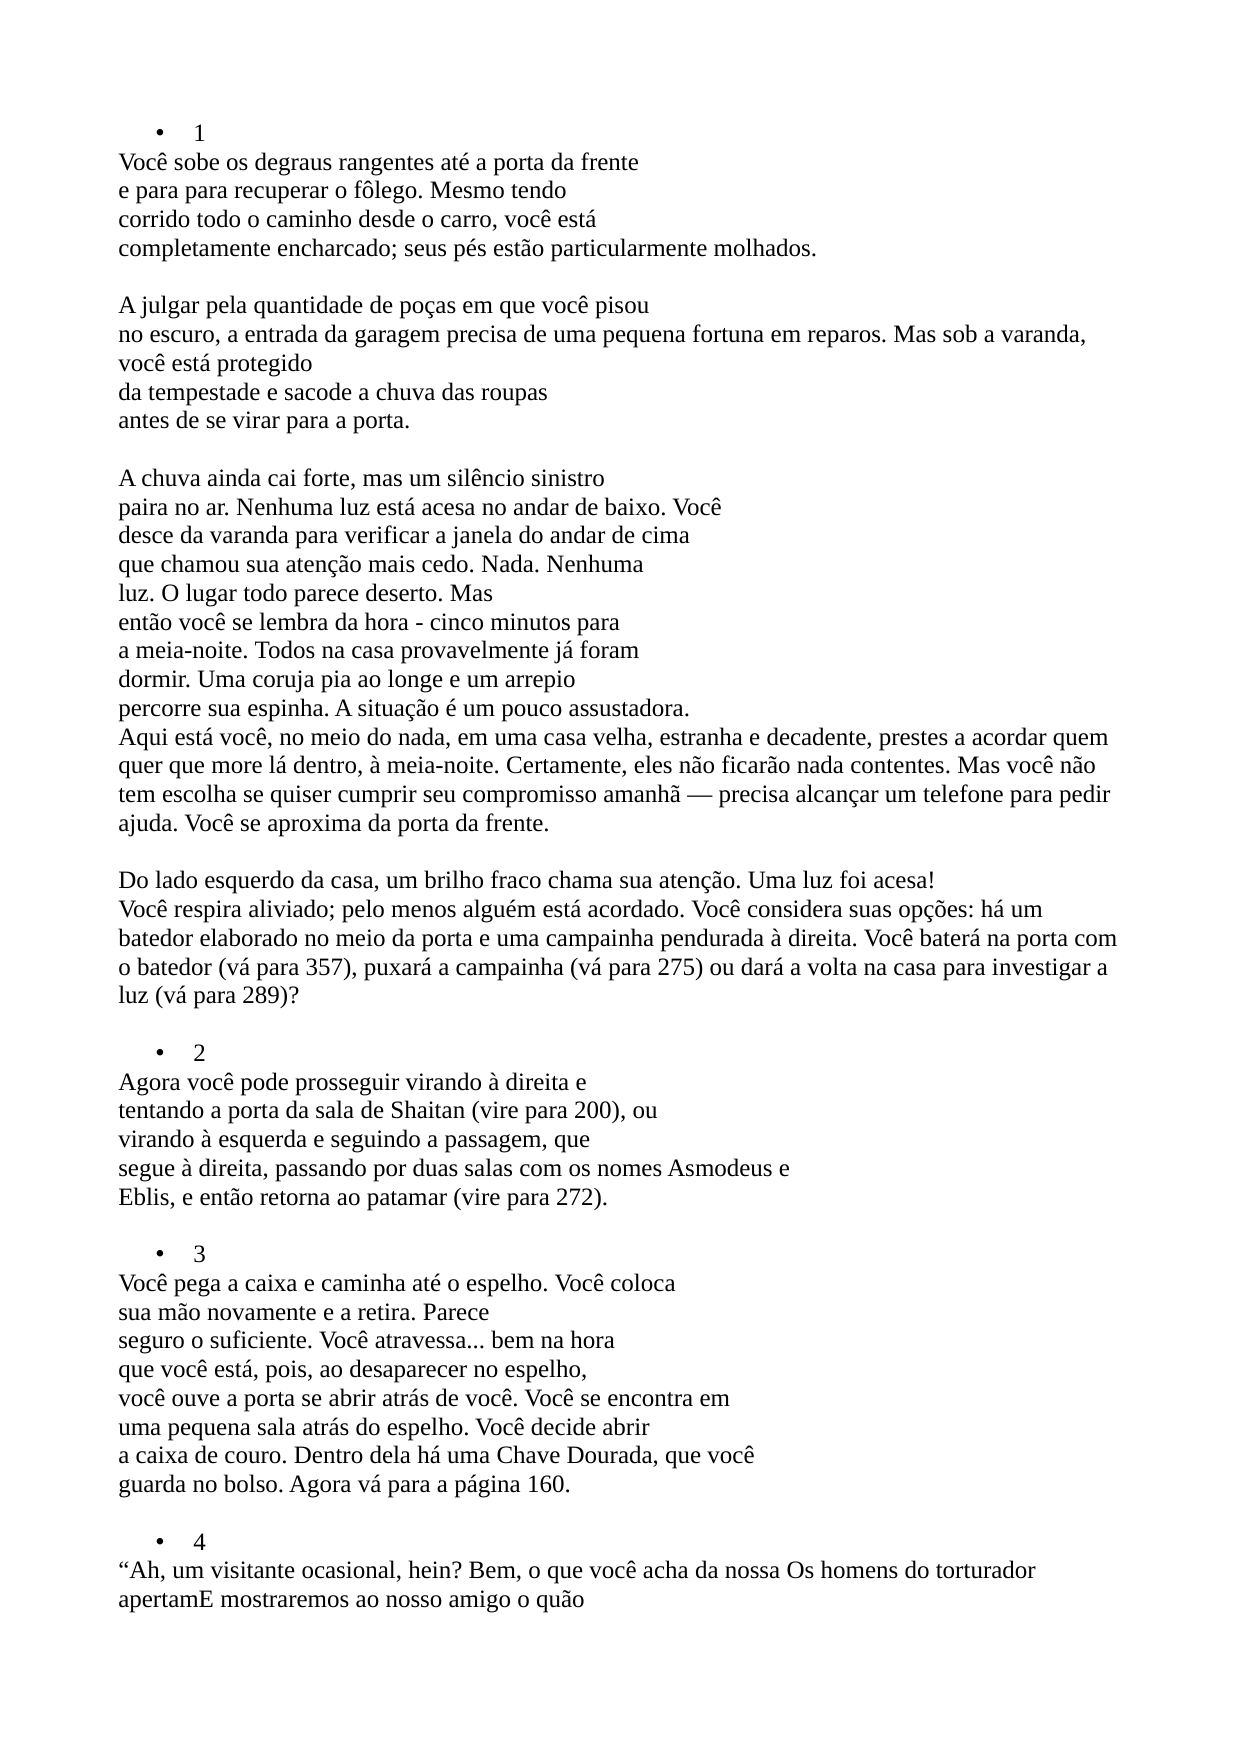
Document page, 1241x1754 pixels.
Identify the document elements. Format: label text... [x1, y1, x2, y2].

list 4 [156, 1527, 1122, 1556]
text “Ah, um visitante ocasional, hein? Bem, o que você acha da nossa Os homens do torturador apertamE mostraremos ao nosso amigo o quão [118, 1556, 1122, 1613]
list 1 [156, 118, 1122, 147]
text Você pega a caixa e caminha até o espelho. Você coloca sua mão novamente e a retira. Parece seguro o suficiente. Você atravessa... bem na hora que você está, pois, ao desaparecer no espelho, você ouve a porta se abrir atrás de você. Você se encontra em uma pequena sala atrás do espelho. Você decide abrir a caixa de couro. Dentro dela há uma Chave Dourada, que você guarda no bolso. Agora vá para a página 160. [118, 1268, 1122, 1498]
text Agora você pode prosseguir virando à direita e tentando a porta da sala de Shaitan (vire para 200), ou virando à esquerda e seguindo a passagem, que segue à direita, passando por duas salas com os nomes Asmodeus e Eblis, e então retorna ao patamar (vire para 272). [118, 1067, 1122, 1211]
text Você sobe os degraus rangentes até a porta da frente e para para recuperar o fôlego. Mesmo tendo corrido todo o caminho desde o carro, você está completamente encharcado; seus pés estão particularmente molhados. A julgar pela quantidade de poças em que você pisou no escuro, a entrada da garagem precisa de uma pequena fortuna em reparos. Mas sob a varanda, você está protegido da tempestade e sacode a chuva das roupas antes de se virar para a porta. A chuva ainda cai forte, mas um silêncio sinistro paira no ar. Nenhuma luz está acesa no andar de baixo. Você desce da varanda para verificar a janela do andar de cima que chamou sua atenção mais cedo. Nada. Nenhuma luz. O lugar todo parece deserto. Mas então você se lembra da hora - cinco minutos para a meia-noite. Todos na casa provavelmente já foram dormir. Uma coruja pia ao longe e um arrepio percorre sua espinha. A situação é um pouco assustadora. Aqui está você, no meio do nada, em uma casa velha, estranha e decadente, prestes a acordar quem quer que more lá dentro, à meia-noite. Certamente, eles não ficarão nada contentes. Mas você não tem escolha se quiser cumprir seu compromisso amanhã — precisa alcançar um telefone para pedir ajuda. Você se aproxima da porta da frente. Do lado esquerdo da casa, um brilho fraco chama sua atenção. Uma luz foi acesa! Você respira aliviado; pelo menos alguém está acordado. Você considera suas opções: há um batedor elaborado no meio da porta e uma campainha pendurada à direita. Você baterá na porta com o batedor (vá para 357), puxará a campainha (vá para 275) ou dará a volta na casa para investigar a luz (vá para 289)? [118, 147, 1122, 1009]
list 2 [156, 1038, 1122, 1067]
list 3 [156, 1239, 1122, 1268]
